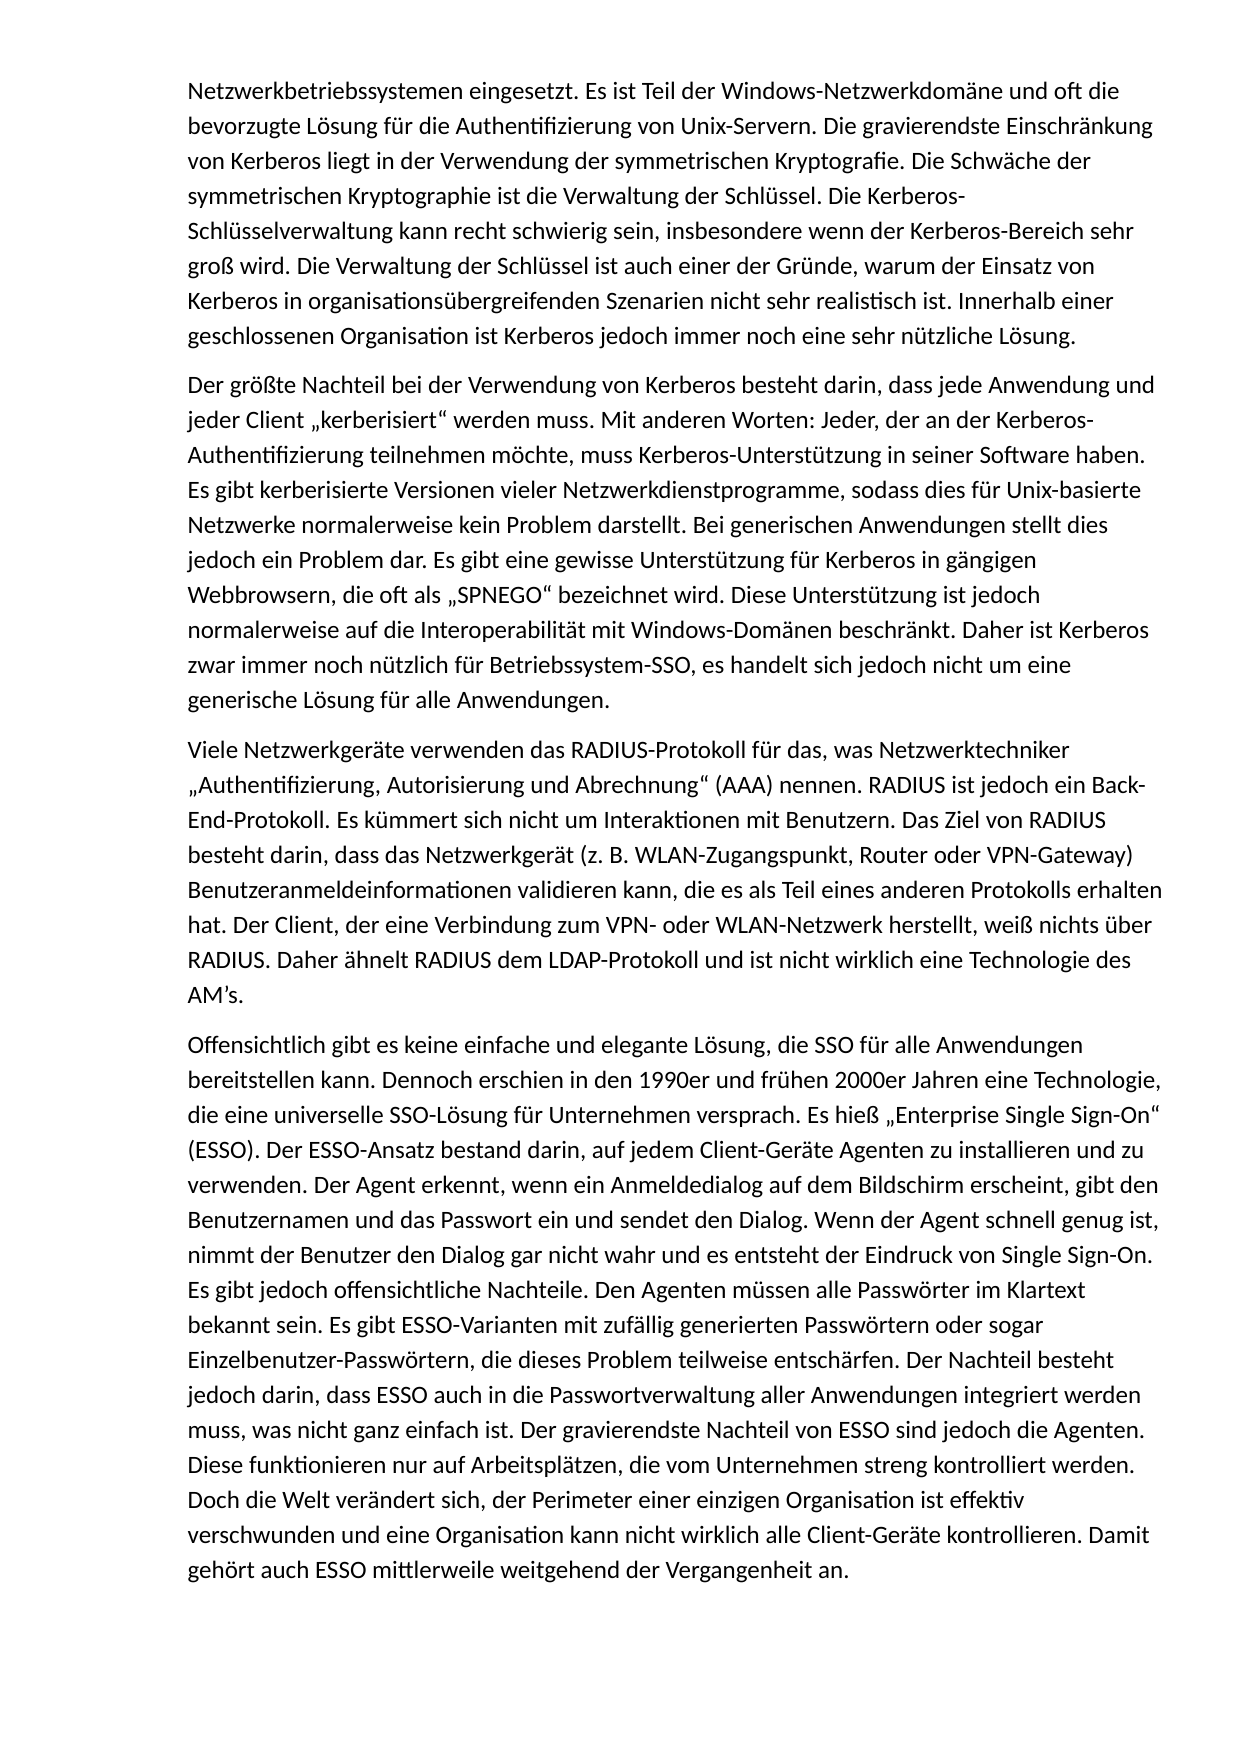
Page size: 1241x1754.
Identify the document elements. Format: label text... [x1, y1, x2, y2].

text Viele Netzwerkgeräte verwenden das RADIUS-Protokoll für das, was Netzwerktechniker „Authentifizierung, Autorisierung und Abrechnung“ (AAA) nennen. RADIUS ist jedoch ein Back-End-Protokoll. Es kümmert sich nicht um Interaktionen mit Benutzern. Das Ziel von RADIUS besteht darin, dass das Netzwerkgerät (z. B. WLAN-Zugangspunkt, Router oder VPN-Gateway) Benutzeranmeldeinformationen validieren kann, die es als Teil eines anderen Protokolls erhalten hat. Der Client, der eine Verbindung zum VPN- oder WLAN-Netzwerk herstellt, weiß nichts über RADIUS. Daher ähnelt RADIUS dem LDAP-Protokoll und ist nicht wirklich eine Technologie des AM’s. [187, 734, 1165, 1010]
text Der größte Nachteil bei der Verwendung von Kerberos besteht darin, dass jede Anwendung und jeder Client „kerberisiert“ werden muss. Mit anderen Worten: Jeder, der an der Kerberos-Authentifizierung teilnehmen möchte, muss Kerberos-Unterstützung in seiner Software haben. Es gibt kerberisierte Versionen vieler Netzwerkdienstprogramme, sodass dies für Unix-basierte Netzwerke normalerweise kein Problem darstellt. Bei generischen Anwendungen stellt dies jedoch ein Problem dar. Es gibt eine gewisse Unterstützung für Kerberos in gängigen Webbrowsern, die oft als „SPNEGO“ bezeichnet wird. Diese Unterstützung ist jedoch normalerweise auf die Interoperabilität mit Windows-Domänen beschränkt. Daher ist Kerberos zwar immer noch nützlich für Betriebssystem-SSO, es handelt sich jedoch nicht um eine generische Lösung für alle Anwendungen. [187, 369, 1165, 715]
text Offensichtlich gibt es keine einfache und elegante Lösung, die SSO für alle Anwendungen bereitstellen kann. Dennoch erschien in den 1990er und frühen 2000er Jahren eine Technologie, die eine universelle SSO-Lösung für Unternehmen versprach. Es hieß „Enterprise Single Sign-On“ (ESSO). Der ESSO-Ansatz bestand darin, auf jedem Client-Geräte Agenten zu installieren und zu verwenden. Der Agent erkennt, wenn ein Anmeldedialog auf dem Bildschirm erscheint, gibt den Benutzernamen und das Passwort ein und sendet den Dialog. Wenn der Agent schnell genug ist, nimmt der Benutzer den Dialog gar nicht wahr und es entsteht der Eindruck von Single Sign-On. Es gibt jedoch offensichtliche Nachteile. Den Agenten müssen alle Passwörter im Klartext bekannt sein. Es gibt ESSO-Varianten mit zufällig generierten Passwörtern oder sogar Einzelbenutzer-Passwörtern, die dieses Problem teilweise entschärfen. Der Nachteil besteht jedoch darin, dass ESSO auch in die Passwortverwaltung aller Anwendungen integriert werden muss, was nicht ganz einfach ist. Der gravierendste Nachteil von ESSO sind jedoch die Agenten. Diese funktionieren nur auf Arbeitsplätzen, die vom Unternehmen streng kontrolliert werden. Doch die Welt verändert sich, der Perimeter einer einzigen Organisation ist effektiv verschwunden und eine Organisation kann nicht wirklich alle Client-Geräte kontrollieren. Damit gehört auch ESSO mittlerweile weitgehend der Vergangenheit an. [187, 1029, 1165, 1584]
text Netzwerkbetriebssystemen eingesetzt. Es ist Teil der Windows-Netzwerkdomäne und oft die bevorzugte Lösung für die Authentifizierung von Unix-Servern. Die gravierendste Einschränkung von Kerberos liegt in der Verwendung der symmetrischen Kryptografie. Die Schwäche der symmetrischen Kryptographie ist die Verwaltung der Schlüssel. Die Kerberos-Schlüsselverwaltung kann recht schwierig sein, insbesondere wenn der Kerberos-Bereich sehr groß wird. Die Verwaltung der Schlüssel ist auch einer der Gründe, warum der Einsatz von Kerberos in organisationsübergreifenden Szenarien nicht sehr realistisch ist. Innerhalb einer geschlossenen Organisation ist Kerberos jedoch immer noch eine sehr nützliche Lösung. [187, 75, 1165, 351]
